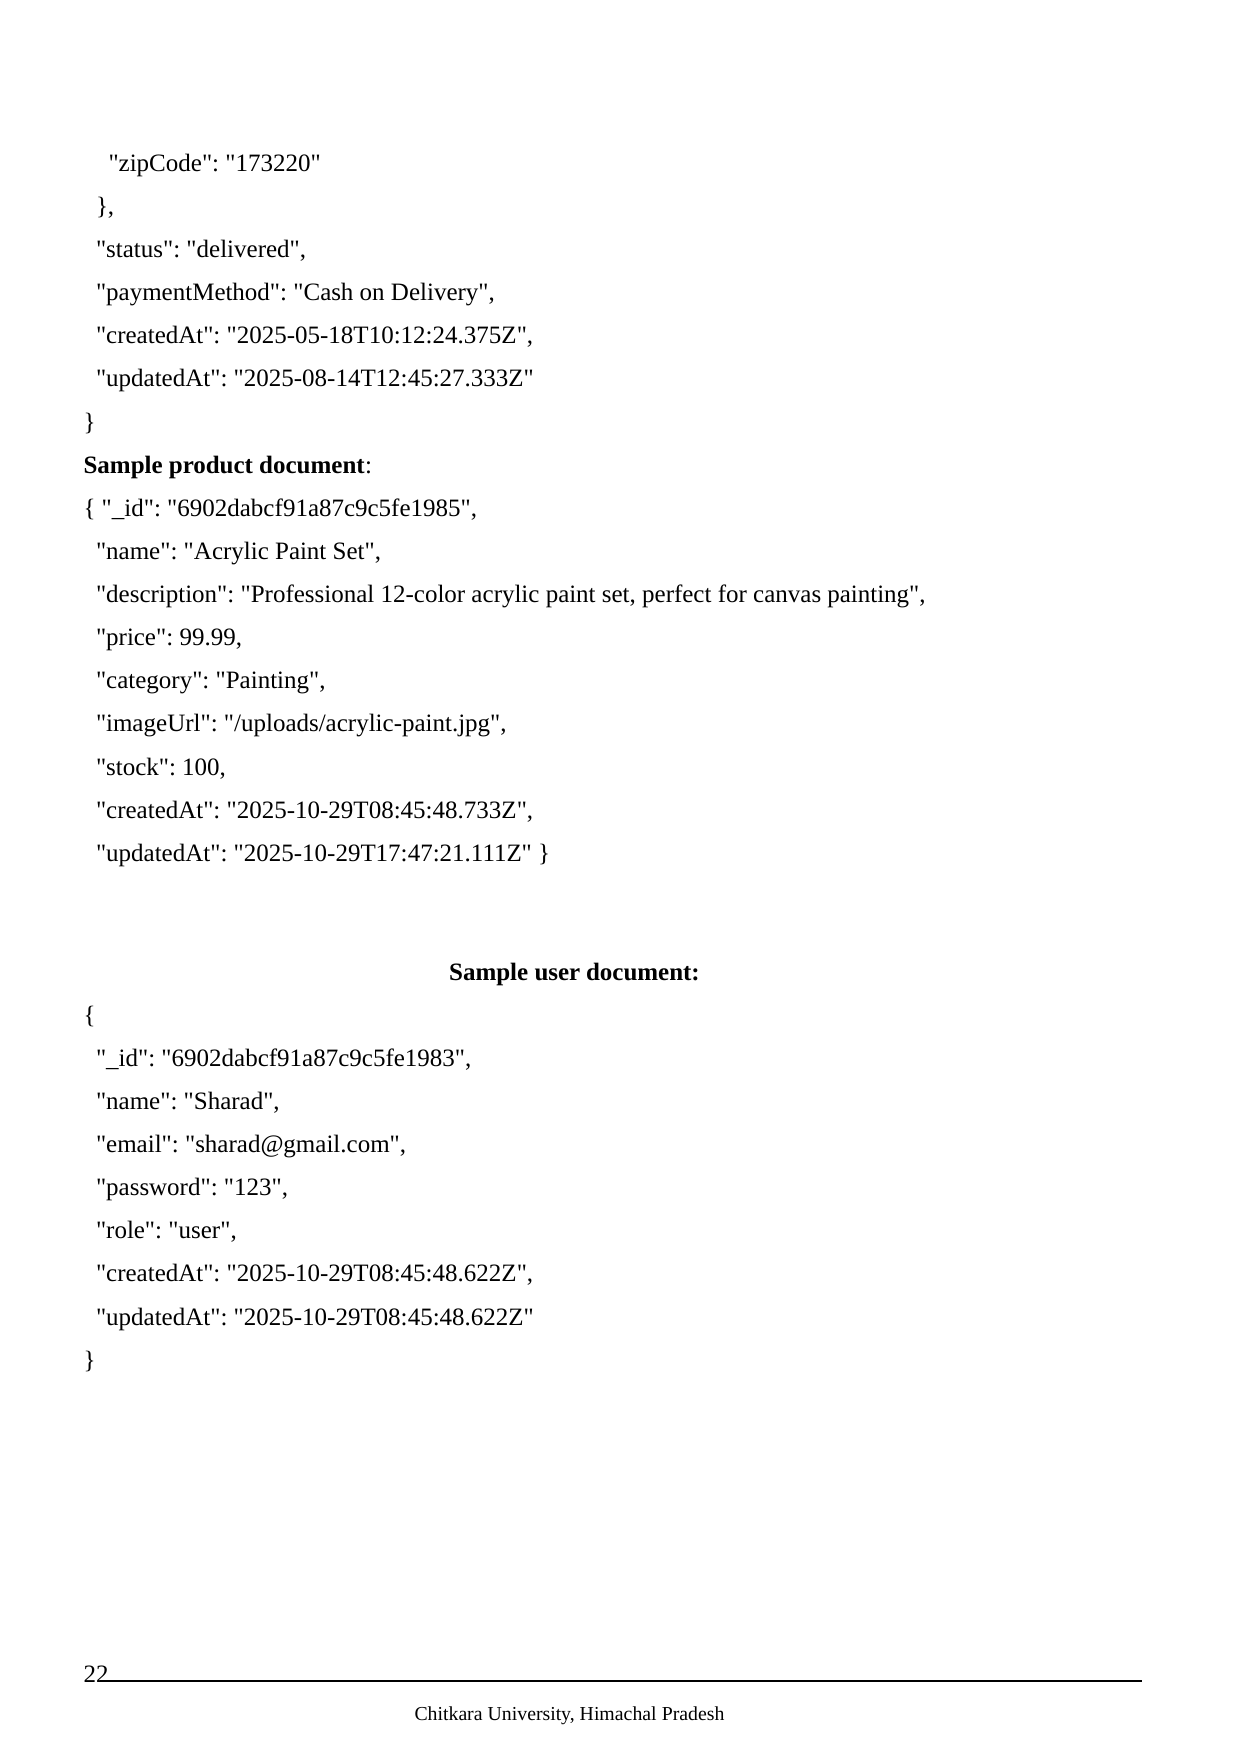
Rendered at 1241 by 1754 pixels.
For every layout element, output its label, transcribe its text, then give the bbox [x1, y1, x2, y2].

text Sample user document: [83, 913, 1065, 985]
text Sample product document: [83, 450, 1065, 478]
text { "_id": "6902dabcf91a87c9c5fe1985", "name": "Acrylic Paint Set", "description": "Professional 12-color acrylic paint set, perfect for canvas painting", "price": 99.99, "category": "Painting", "imageUrl": "/uploads/acrylic-paint.jpg", "stock": 100, "createdAt": "2025-10-29T08:45:48.733Z", "updatedAt": "2025-10-29T17:47:21.111Z" } [83, 493, 1065, 867]
text { "_id": "6902dabcf91a87c9c5fe1983", "name": "Sharad", "email": "sharad@gmail.com", "password": "123", "role": "user", "createdAt": "2025-10-29T08:45:48.622Z", "updatedAt": "2025-10-29T08:45:48.622Z" } [83, 1000, 1065, 1373]
text "zipCode": "173220" }, "status": "delivered", "paymentMethod": "Cash on Delivery", "createdAt": "2025-05-18T10:12:24.375Z", "updatedAt": "2025-08-14T12:45:27.333Z" } [83, 148, 1065, 435]
